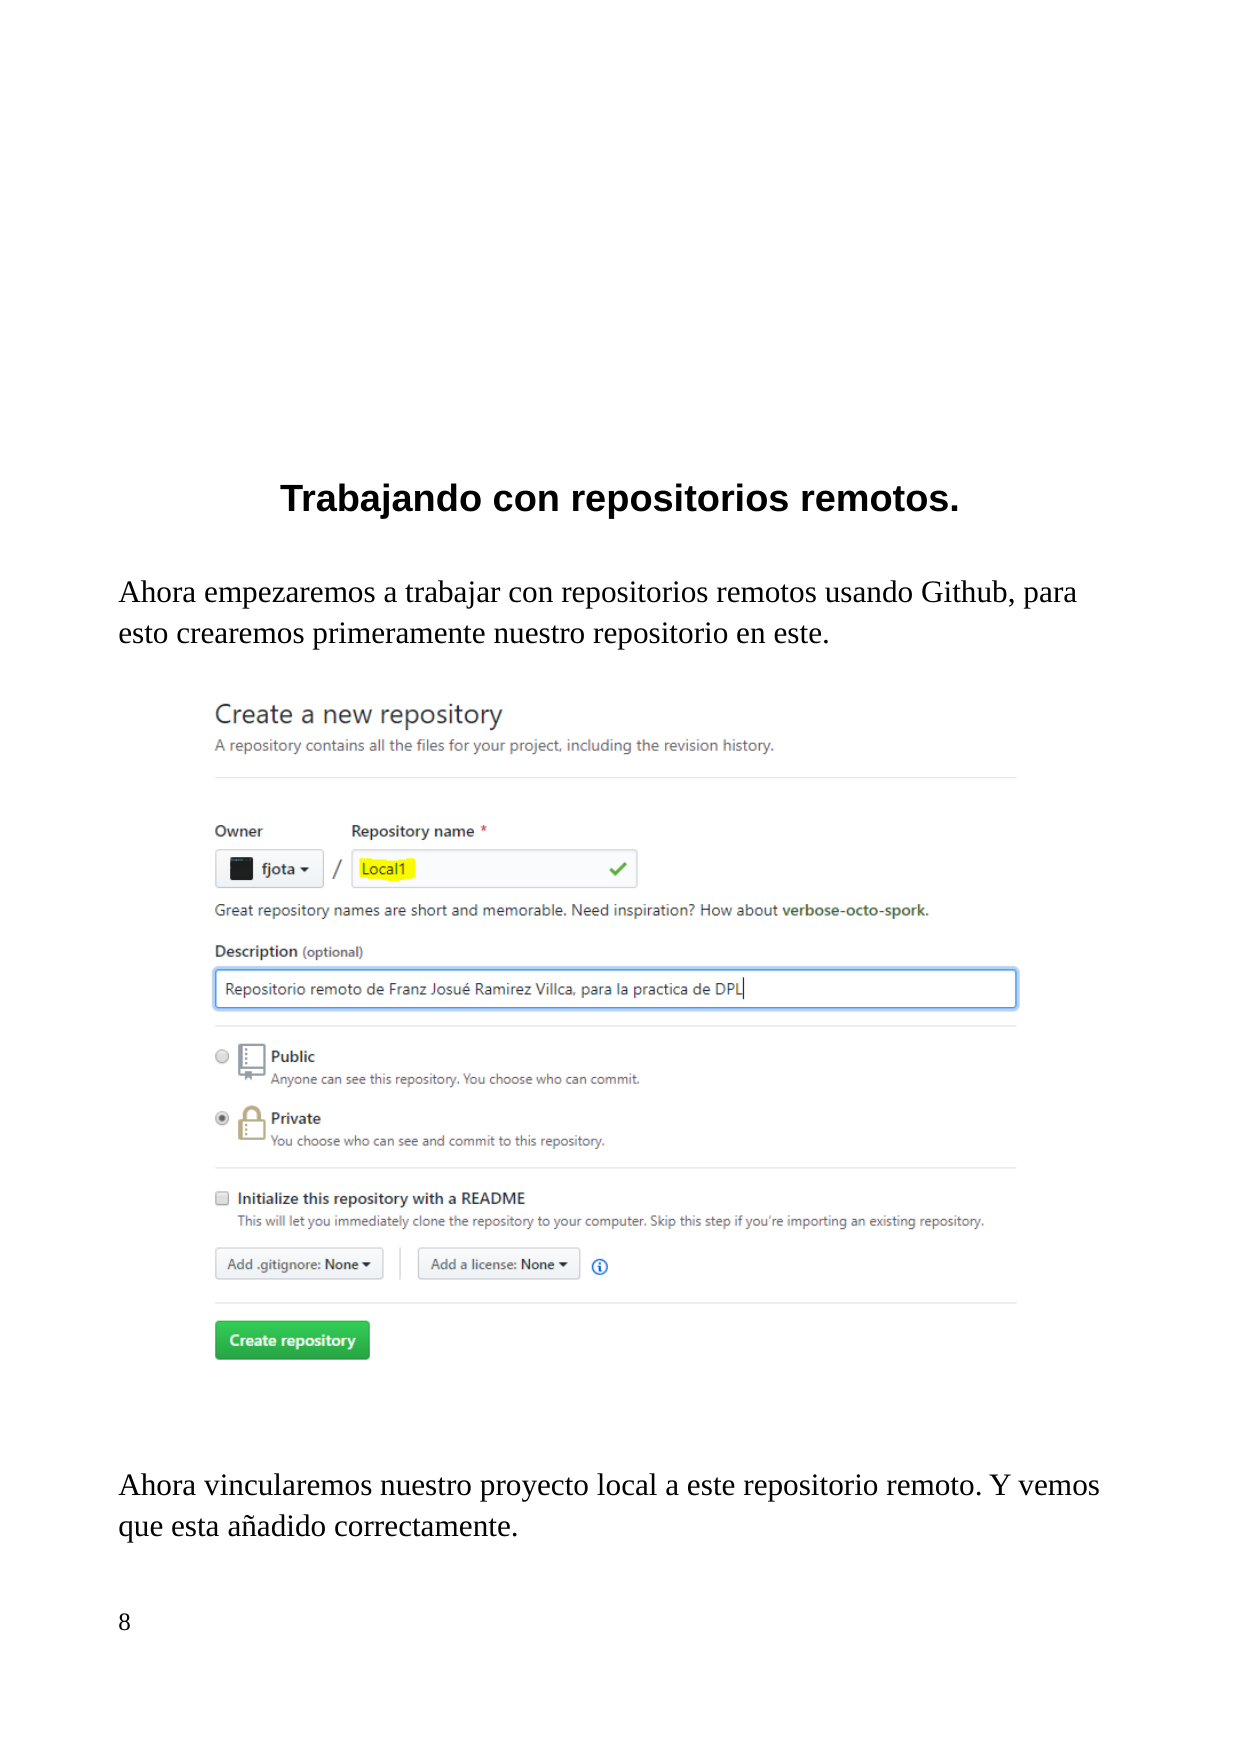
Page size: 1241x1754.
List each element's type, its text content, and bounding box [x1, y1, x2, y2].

subtitle Trabajando con repositorios remotos. [118, 476, 1122, 519]
picture [197, 697, 1043, 1378]
text Ahora vincularemos nuestro proyecto local a este repositorio remoto. Y vemos que esta añadido correctamente. [118, 1466, 1122, 1543]
text Ahora empezaremos a trabajar con repositorios remotos usando Github, para esto crearemos primeramente nuestro repositorio en este. [118, 573, 1122, 651]
